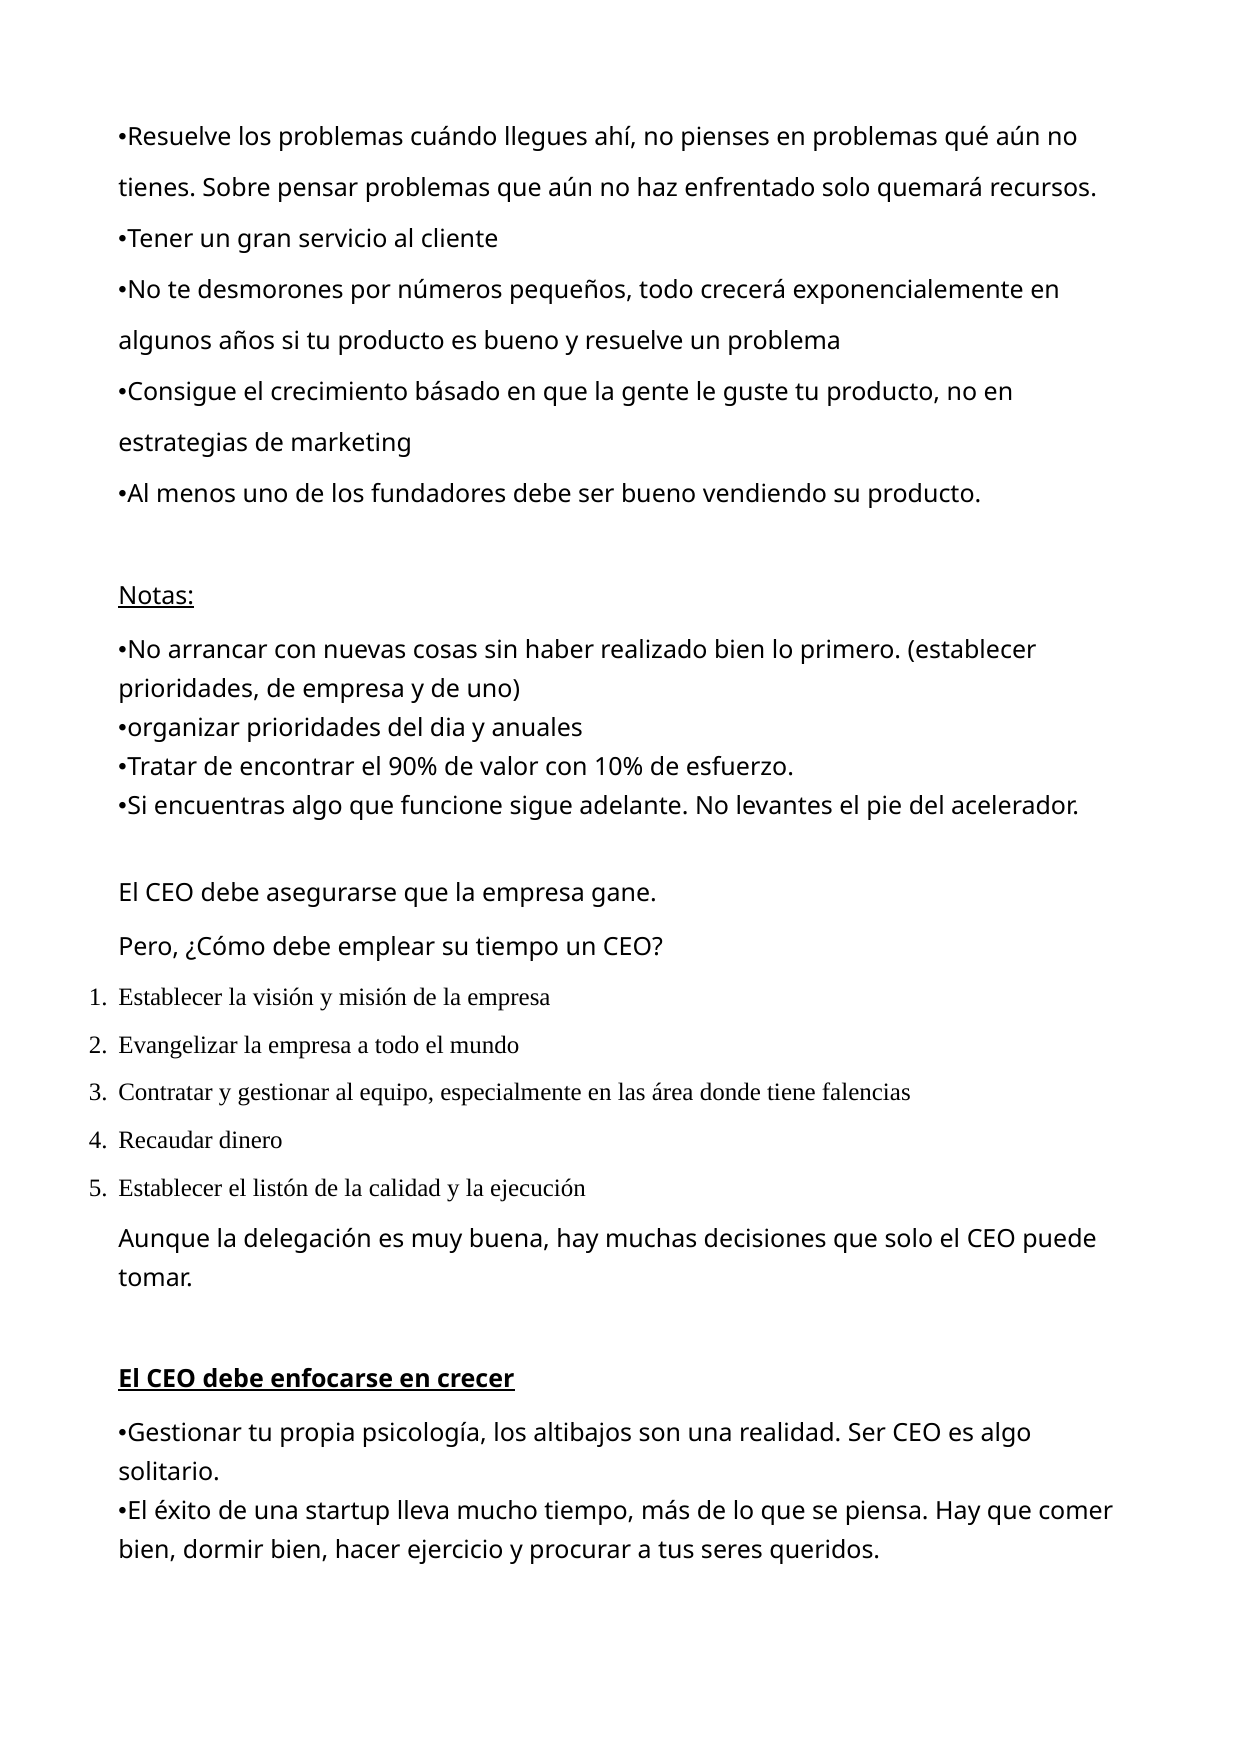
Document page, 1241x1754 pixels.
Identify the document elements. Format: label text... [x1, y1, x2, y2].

list Establecer la visión y misión de la empresa [118, 982, 1122, 1011]
list Contratar y gestionar al equipo, especialmente en las área donde tiene falencias [118, 1077, 1122, 1106]
list Recaudar dinero [118, 1125, 1122, 1154]
list No te desmorones por números pequeños, todo crecerá exponencialemente en algunos años si tu producto es bueno y resuelve un problema [118, 271, 1122, 356]
list Resuelve los problemas cuándo llegues ahí, no pienses en problemas qué aún no tienes. Sobre pensar problemas que aún no haz enfrentado solo quemará recursos. [118, 118, 1122, 203]
text Aunque la delegación es muy buena, hay muchas decisiones que solo el CEO puede tomar. [118, 1220, 1122, 1293]
text El CEO debe enfocarse en crecer [118, 1361, 1122, 1395]
list Tener un gran servicio al cliente [118, 220, 1122, 254]
list Si encuentras algo que funcione sigue adelante. No levantes el pie del acelerador. [118, 788, 1122, 822]
text Notas: [118, 577, 1122, 612]
text El CEO debe asegurarse que la empresa gane. [118, 875, 1122, 909]
list No arrancar con nuevas cosas sin haber realizado bien lo primero. (establecer prioridades, de empresa y de uno) [118, 631, 1122, 704]
list Evangelizar la empresa a todo el mundo [118, 1030, 1122, 1058]
list Gestionar tu propia psicología, los altibajos son una realidad. Ser CEO es algo solitario. [118, 1414, 1122, 1488]
list Tratar de encontrar el 90% de valor con 10% de esfuerzo. [118, 749, 1122, 783]
list Al menos uno de los fundadores debe ser bueno vendiendo su producto. [118, 475, 1122, 509]
list Consigue el crecimiento básado en que la gente le guste tu producto, no en estrategias de marketing [118, 373, 1122, 458]
list organizar prioridades del dia y anuales [118, 709, 1122, 744]
list Establecer el listón de la calidad y la ejecución [118, 1173, 1122, 1201]
list El éxito de una startup lleva mucho tiempo, más de lo que se piensa. Hay que comer bien, dormir bien, hacer ejercicio y procurar a tus seres queridos. [118, 1493, 1122, 1566]
text Pero, ¿Cómo debe emplear su tiempo un CEO? [118, 928, 1122, 962]
